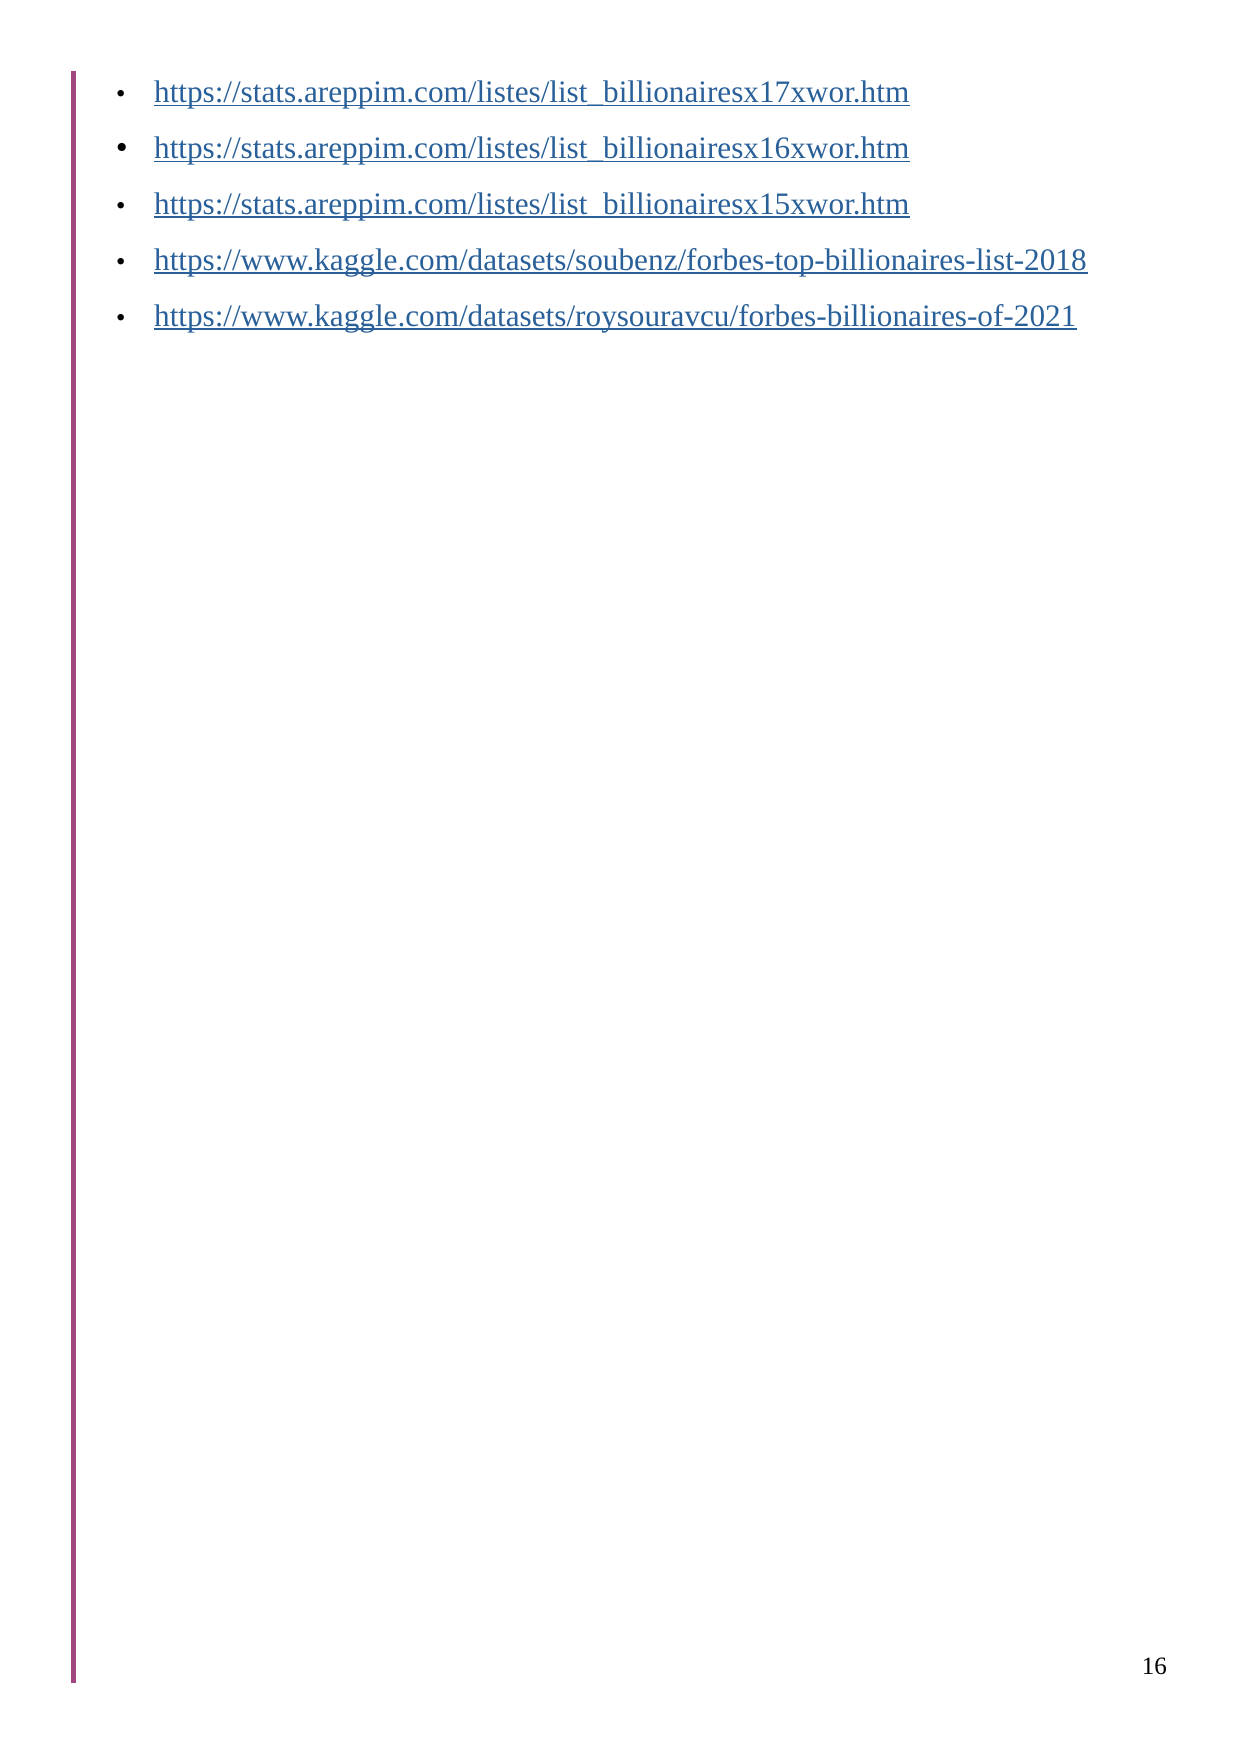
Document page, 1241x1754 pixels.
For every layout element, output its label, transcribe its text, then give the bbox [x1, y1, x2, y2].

list https://www.kaggle.com/datasets/soubenz/forbes-top-billionaires-list-2018 [116, 241, 1166, 277]
list https://stats.areppim.com/listes/list_billionairesx17xwor.htm [116, 74, 1166, 110]
list https://stats.areppim.com/listes/list_billionairesx16xwor.htm [116, 129, 1166, 166]
list https://stats.areppim.com/listes/list_billionairesx15xwor.htm [116, 185, 1166, 221]
list https://www.kaggle.com/datasets/roysouravcu/forbes-billionaires-of-2021 [116, 297, 1166, 333]
